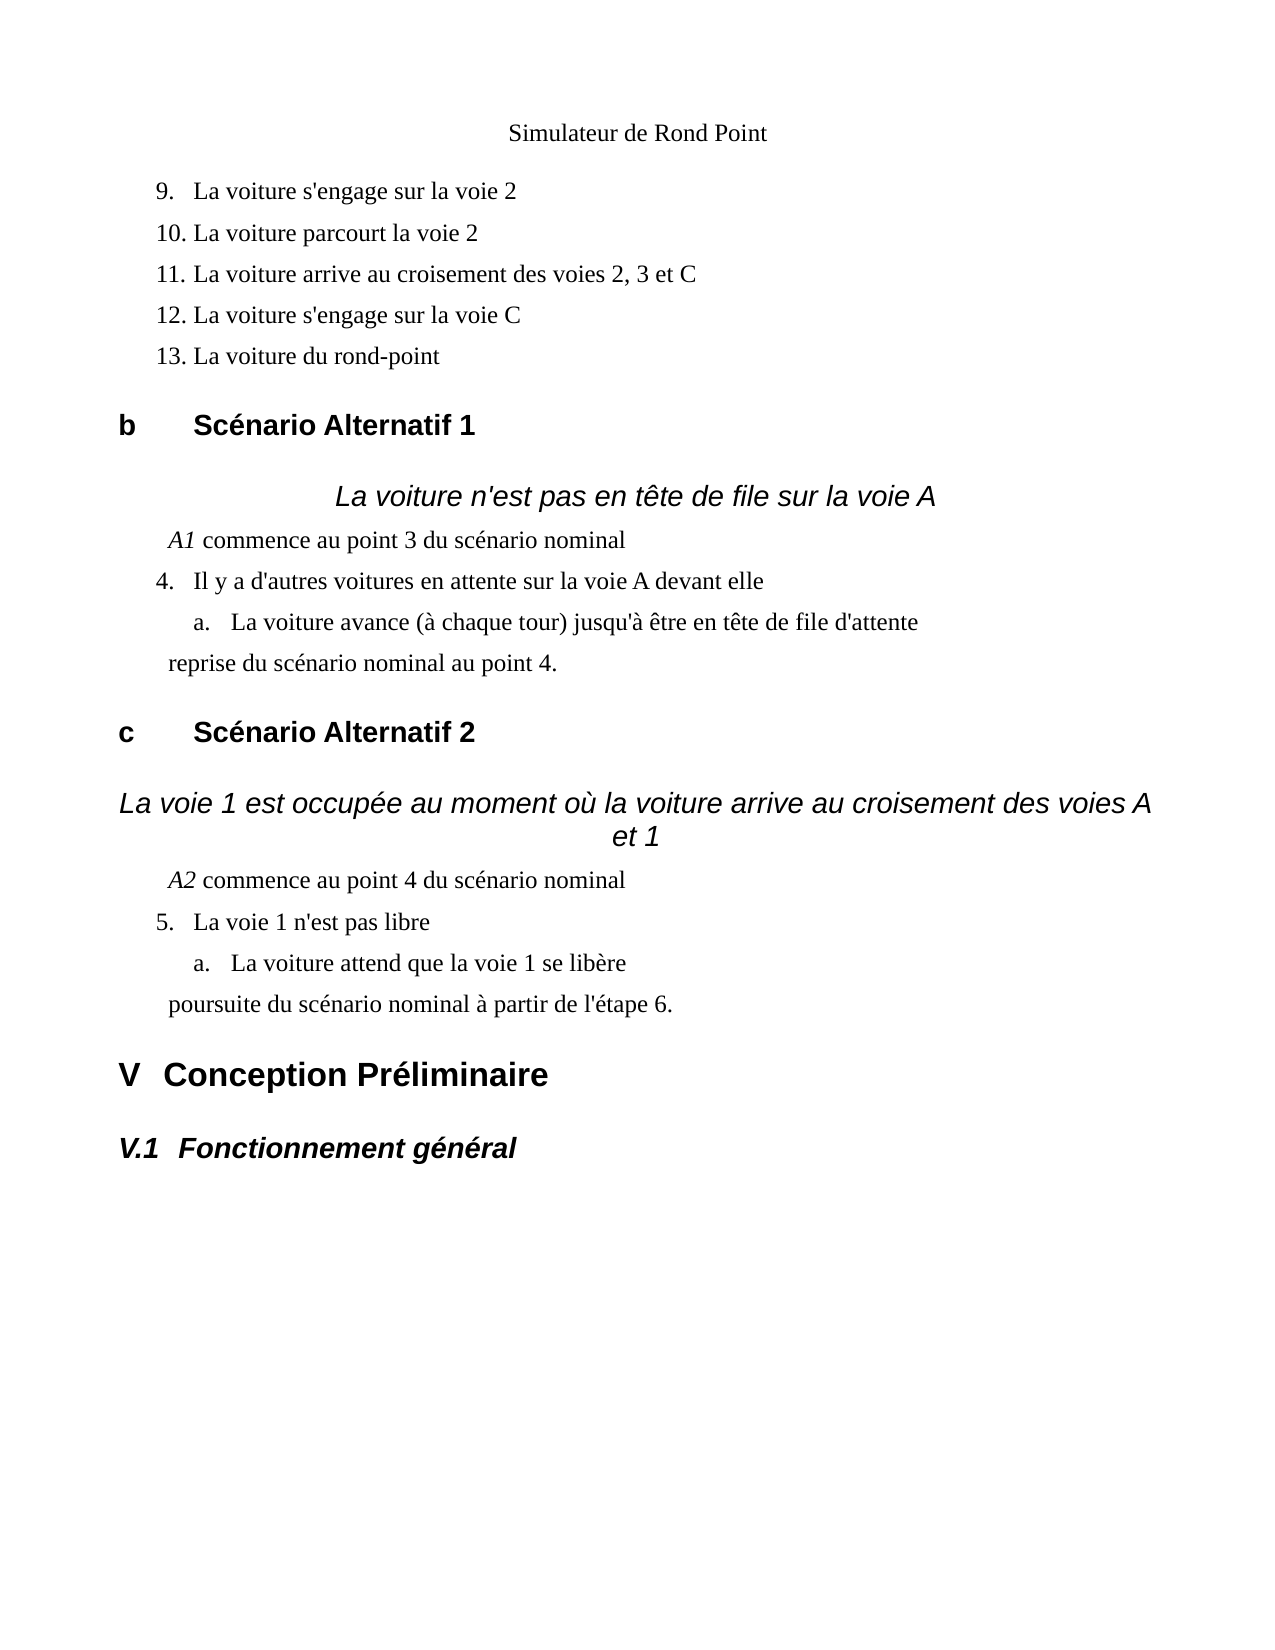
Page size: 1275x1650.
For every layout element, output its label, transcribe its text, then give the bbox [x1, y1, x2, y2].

list La voiture s'engage sur la voie 2 [156, 176, 1157, 205]
text poursuite du scénario nominal à partir de l'étape 6. [118, 989, 1157, 1018]
text A1 commence au point 3 du scénario nominal [118, 525, 1157, 553]
text A2 commence au point 4 du scénario nominal [118, 865, 1157, 894]
list La voie 1 n'est pas libre [156, 907, 1157, 935]
list La voiture avance (à chaque tour) jusqu'à être en tête de file d'attente [193, 607, 1157, 636]
subtitle La voiture n'est pas en tête de file sur la voie A [118, 479, 1157, 512]
subtitle Fonctionnement général [118, 1131, 1157, 1165]
subtitle Scénario Alternatif 2 [118, 715, 1157, 748]
list La voiture parcourt la voie 2 [156, 218, 1157, 246]
list La voiture arrive au croisement des voies 2, 3 et C [156, 259, 1157, 288]
subtitle Conception Préliminaire [118, 1055, 1157, 1094]
list Il y a d'autres voitures en attente sur la voie A devant elle [156, 566, 1157, 595]
list La voiture du rond-point [156, 341, 1157, 370]
subtitle Scénario Alternatif 1 [118, 408, 1157, 441]
subtitle La voie 1 est occupée au moment où la voiture arrive au croisement des voies A et 1 [118, 786, 1157, 853]
list La voiture s'engage sur la voie C [156, 300, 1157, 329]
list La voiture attend que la voie 1 se libère [193, 948, 1157, 977]
text reprise du scénario nominal au point 4. [118, 648, 1157, 677]
